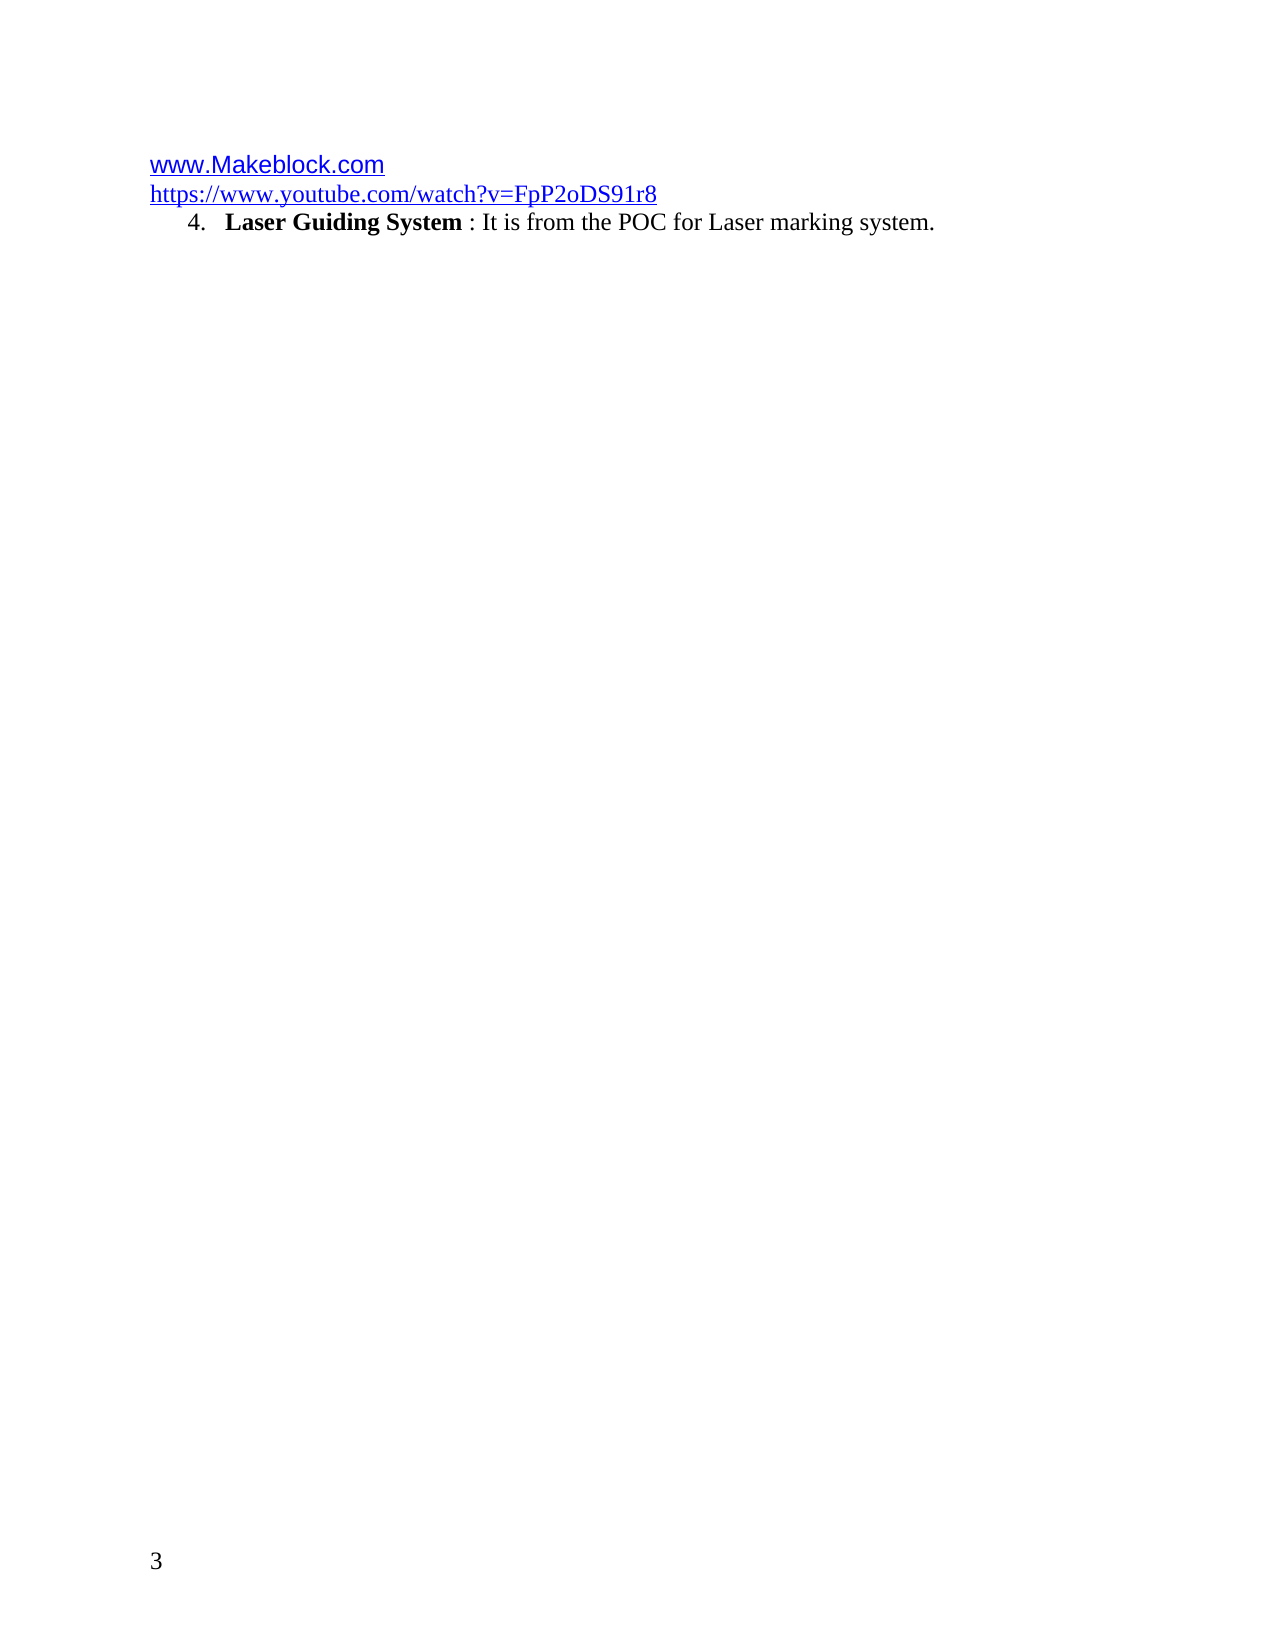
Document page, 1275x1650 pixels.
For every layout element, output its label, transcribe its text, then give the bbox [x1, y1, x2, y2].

text https://www.youtube.com/watch?v=FpP2oDS91r8 [150, 179, 1125, 207]
text www.Makeblock.com [150, 150, 1125, 179]
list Laser Guiding System : It is from the POC for Laser marking system. [187, 207, 1125, 236]
